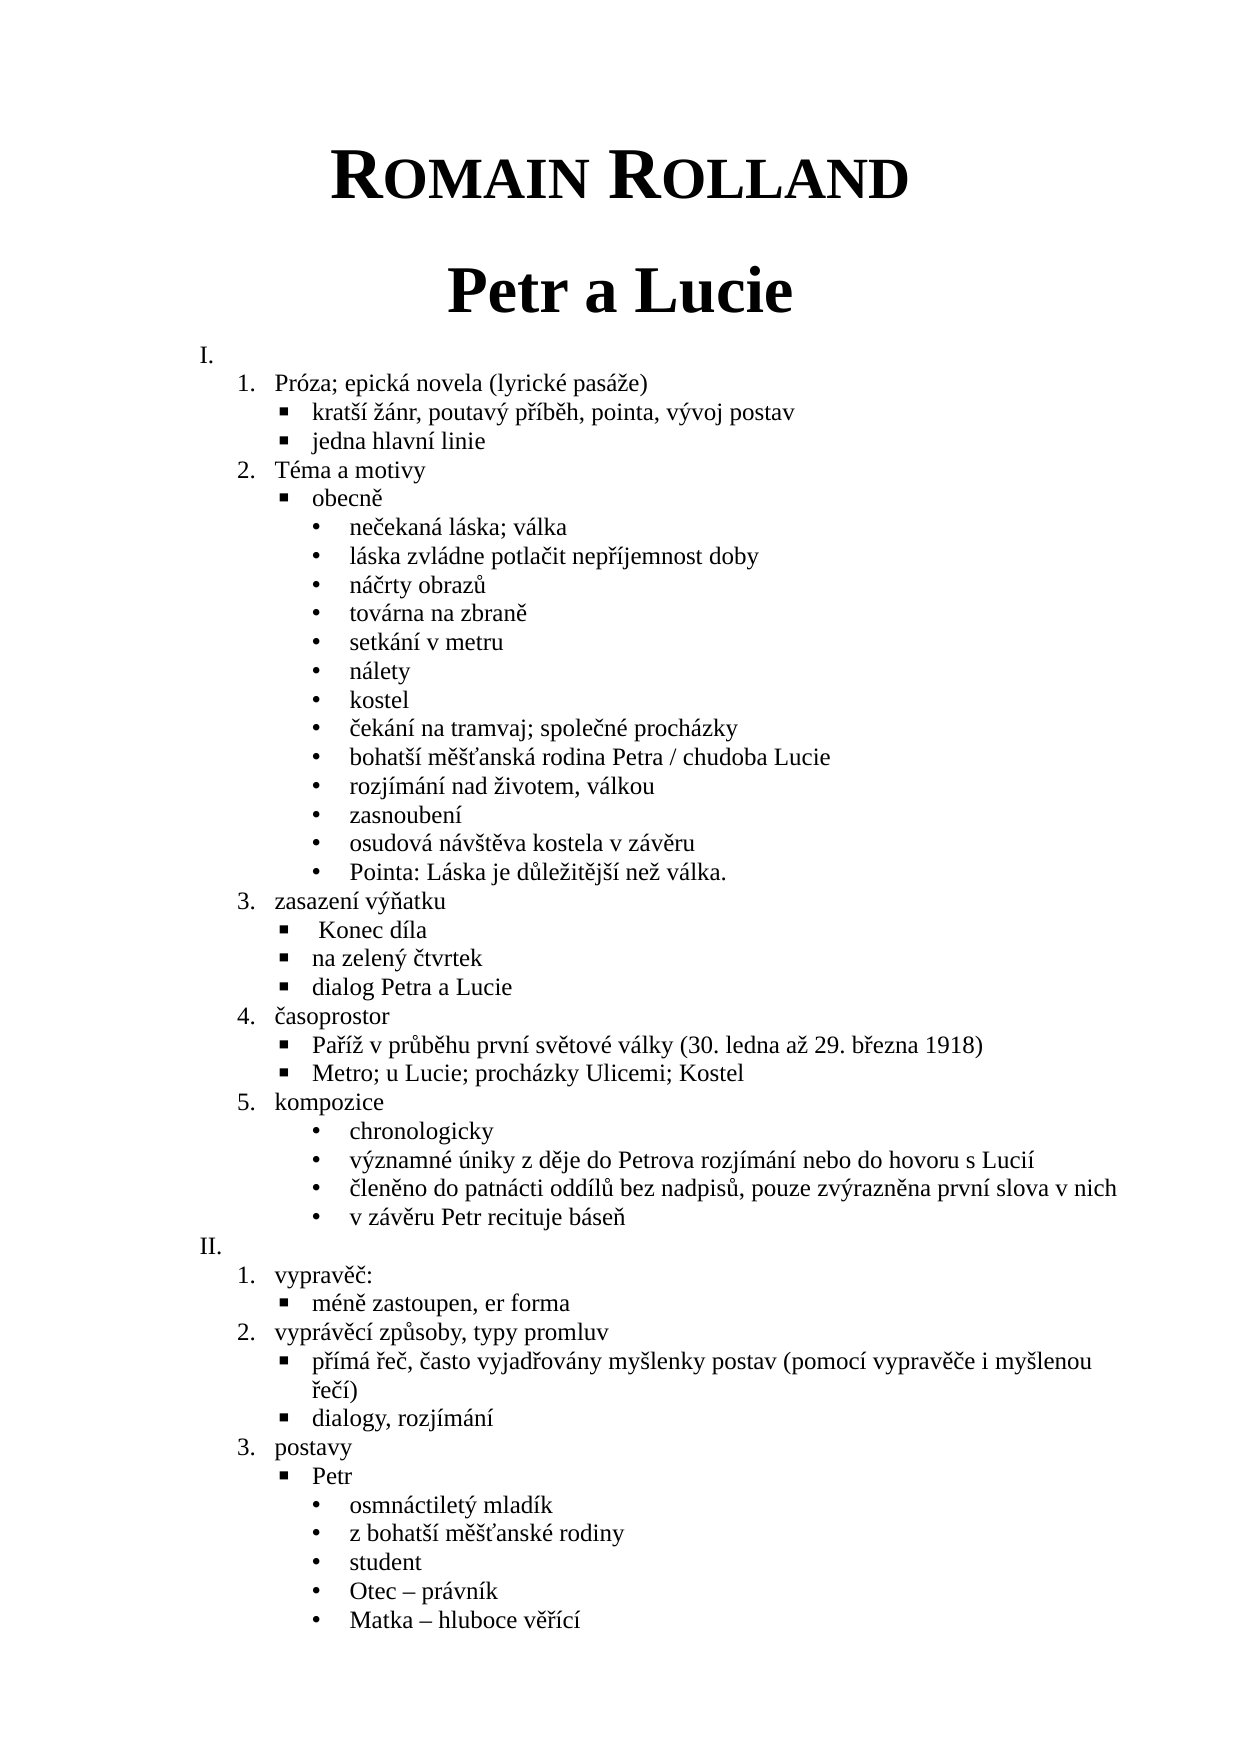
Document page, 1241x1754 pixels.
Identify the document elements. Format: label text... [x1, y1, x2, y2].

list rozjímání nad životem, válkou [312, 771, 1122, 800]
list bohatší měšťanská rodina Petra / chudoba Lucie [312, 742, 1122, 771]
list Pointa: Láska je důležitější než válka. [312, 857, 1122, 886]
list Próza; epická novela (lyrické pasáže) [237, 368, 1122, 397]
list jedna hlavní linie [274, 426, 1122, 455]
list významné úniky z děje do Petrova rozjímání nebo do hovoru s Lucií [312, 1145, 1122, 1173]
list Matka – hluboce věřící [312, 1605, 1122, 1633]
list student [312, 1547, 1122, 1576]
list obecně [274, 483, 1122, 512]
list osudová návštěva kostela v závěru [312, 828, 1122, 857]
list chronologicky [312, 1116, 1122, 1145]
text Romain Rolland [118, 130, 1122, 214]
list v závěru Petr recituje báseň [312, 1202, 1122, 1231]
subtitle Petr a Lucie [118, 251, 1122, 327]
list nálety [312, 656, 1122, 685]
list Téma a motivy [237, 455, 1122, 483]
list vypravěč: [237, 1260, 1122, 1288]
list z bohatší měšťanské rodiny [312, 1518, 1122, 1547]
list Petr [274, 1461, 1122, 1490]
list nečekaná láska; válka [312, 512, 1122, 541]
list čekání na tramvaj; společné procházky [312, 713, 1122, 742]
list dialogy, rozjímání [274, 1403, 1122, 1432]
list přímá řeč, často vyjadřovány myšlenky postav (pomocí vypravěče i myšlenou řečí) [274, 1346, 1122, 1403]
list časoprostor [237, 1001, 1122, 1030]
list kompozice [237, 1087, 1122, 1116]
list kostel [312, 685, 1122, 713]
list členěno do patnácti oddílů bez nadpisů, pouze zvýrazněna první slova v nich [312, 1173, 1122, 1202]
list méně zastoupen, er forma [274, 1288, 1122, 1317]
list láska zvládne potlačit nepříjemnost doby [312, 541, 1122, 570]
list osmnáctiletý mladík [312, 1490, 1122, 1518]
list zasazení výňatku [237, 886, 1122, 915]
list náčrty obrazů [312, 570, 1122, 598]
list na zelený čtvrtek [274, 943, 1122, 972]
list kratší žánr, poutavý příběh, pointa, vývoj postav [274, 397, 1122, 426]
list zasnoubení [312, 800, 1122, 828]
list Otec – právník [312, 1576, 1122, 1605]
list vyprávěcí způsoby, typy promluv [237, 1317, 1122, 1346]
list setkání v metru [312, 627, 1122, 656]
list továrna na zbraně [312, 598, 1122, 627]
list Metro; u Lucie; procházky Ulicemi; Kostel [274, 1058, 1122, 1087]
list Konec díla [274, 915, 1122, 943]
list Paříž v průběhu první světové války (30. ledna až 29. března 1918) [274, 1030, 1122, 1058]
list postavy [237, 1432, 1122, 1461]
list dialog Petra a Lucie [274, 972, 1122, 1001]
